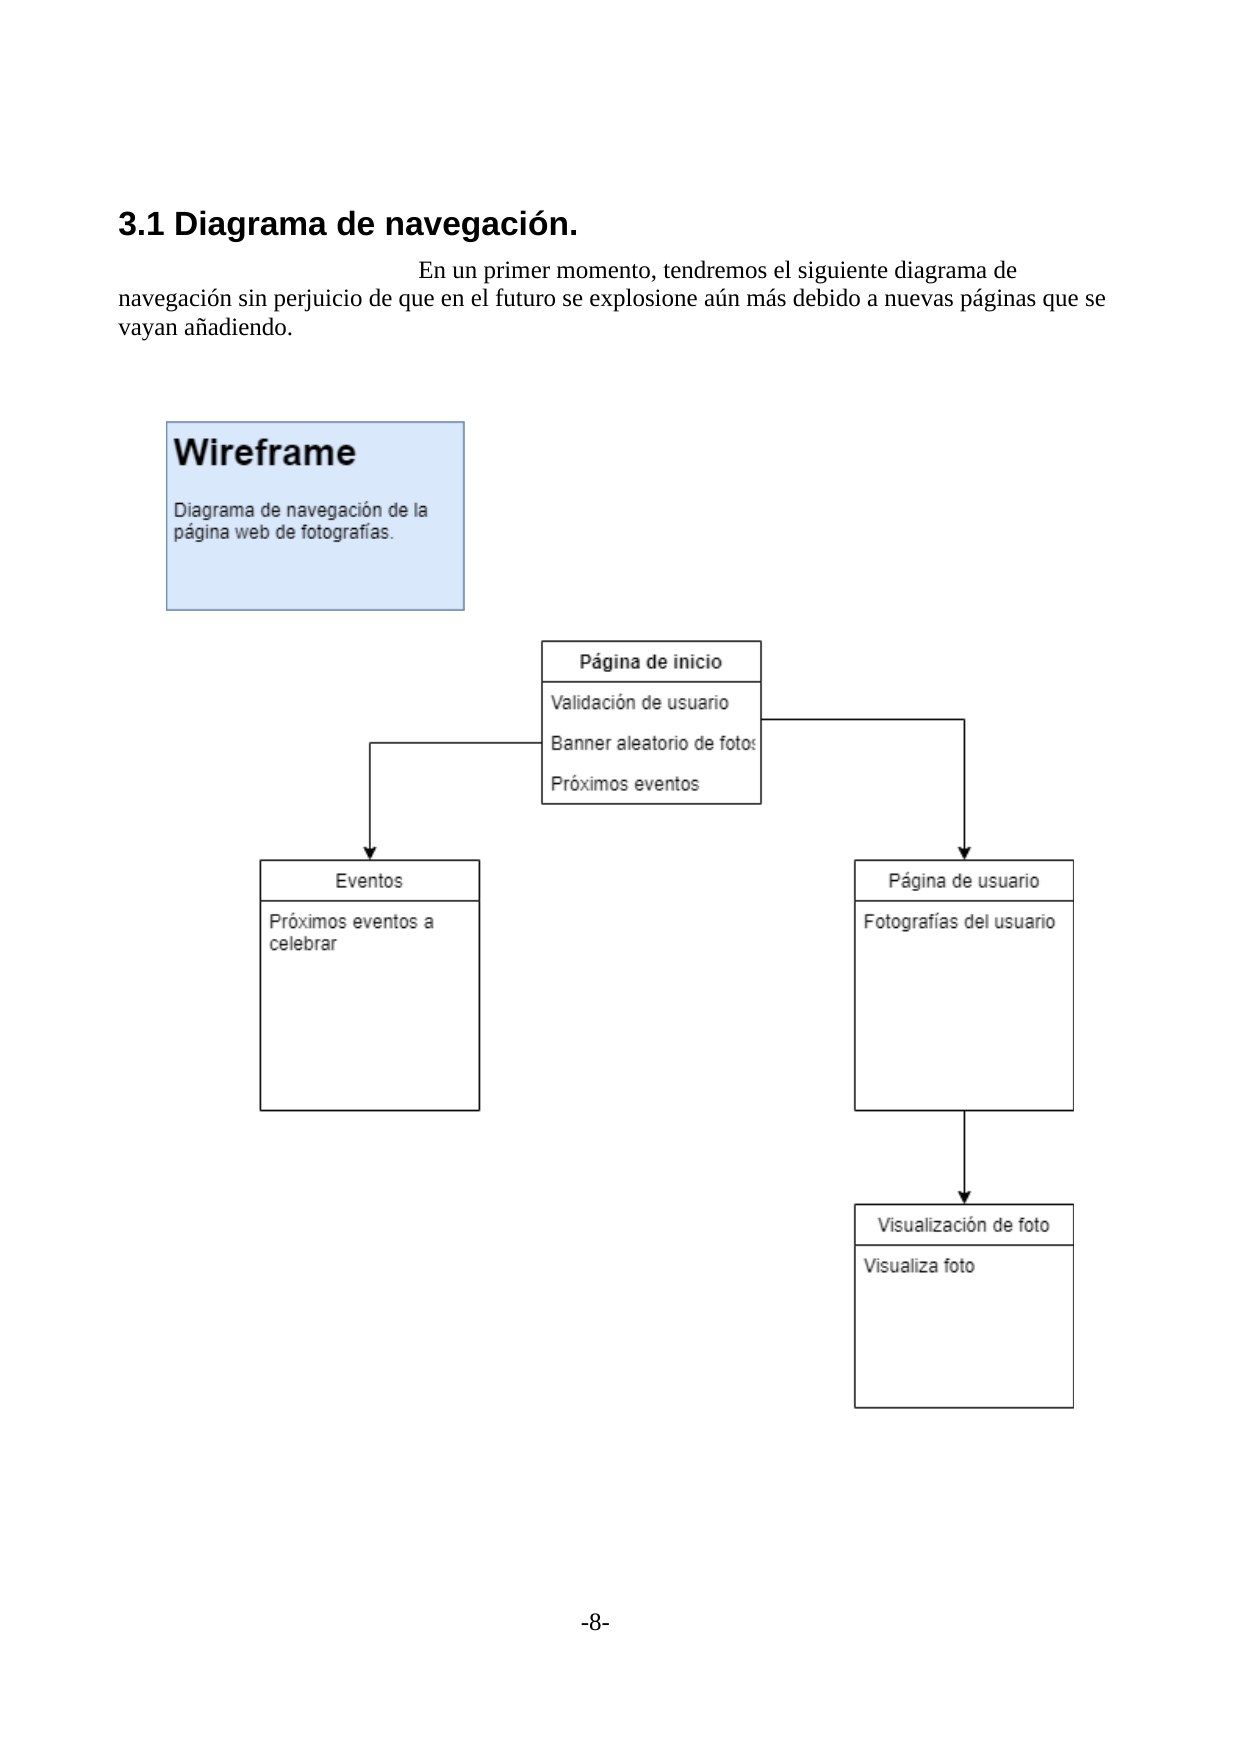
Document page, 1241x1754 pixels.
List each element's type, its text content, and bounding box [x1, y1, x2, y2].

picture [166, 406, 1074, 1412]
subtitle 3.1 Diagrama de navegación. [118, 204, 1122, 242]
text En un primer momento, tendremos el siguiente diagrama de navegación sin perjuicio de que en el futuro se explosione aún más debido a nuevas páginas que se vayan añadiendo. [118, 255, 1122, 341]
